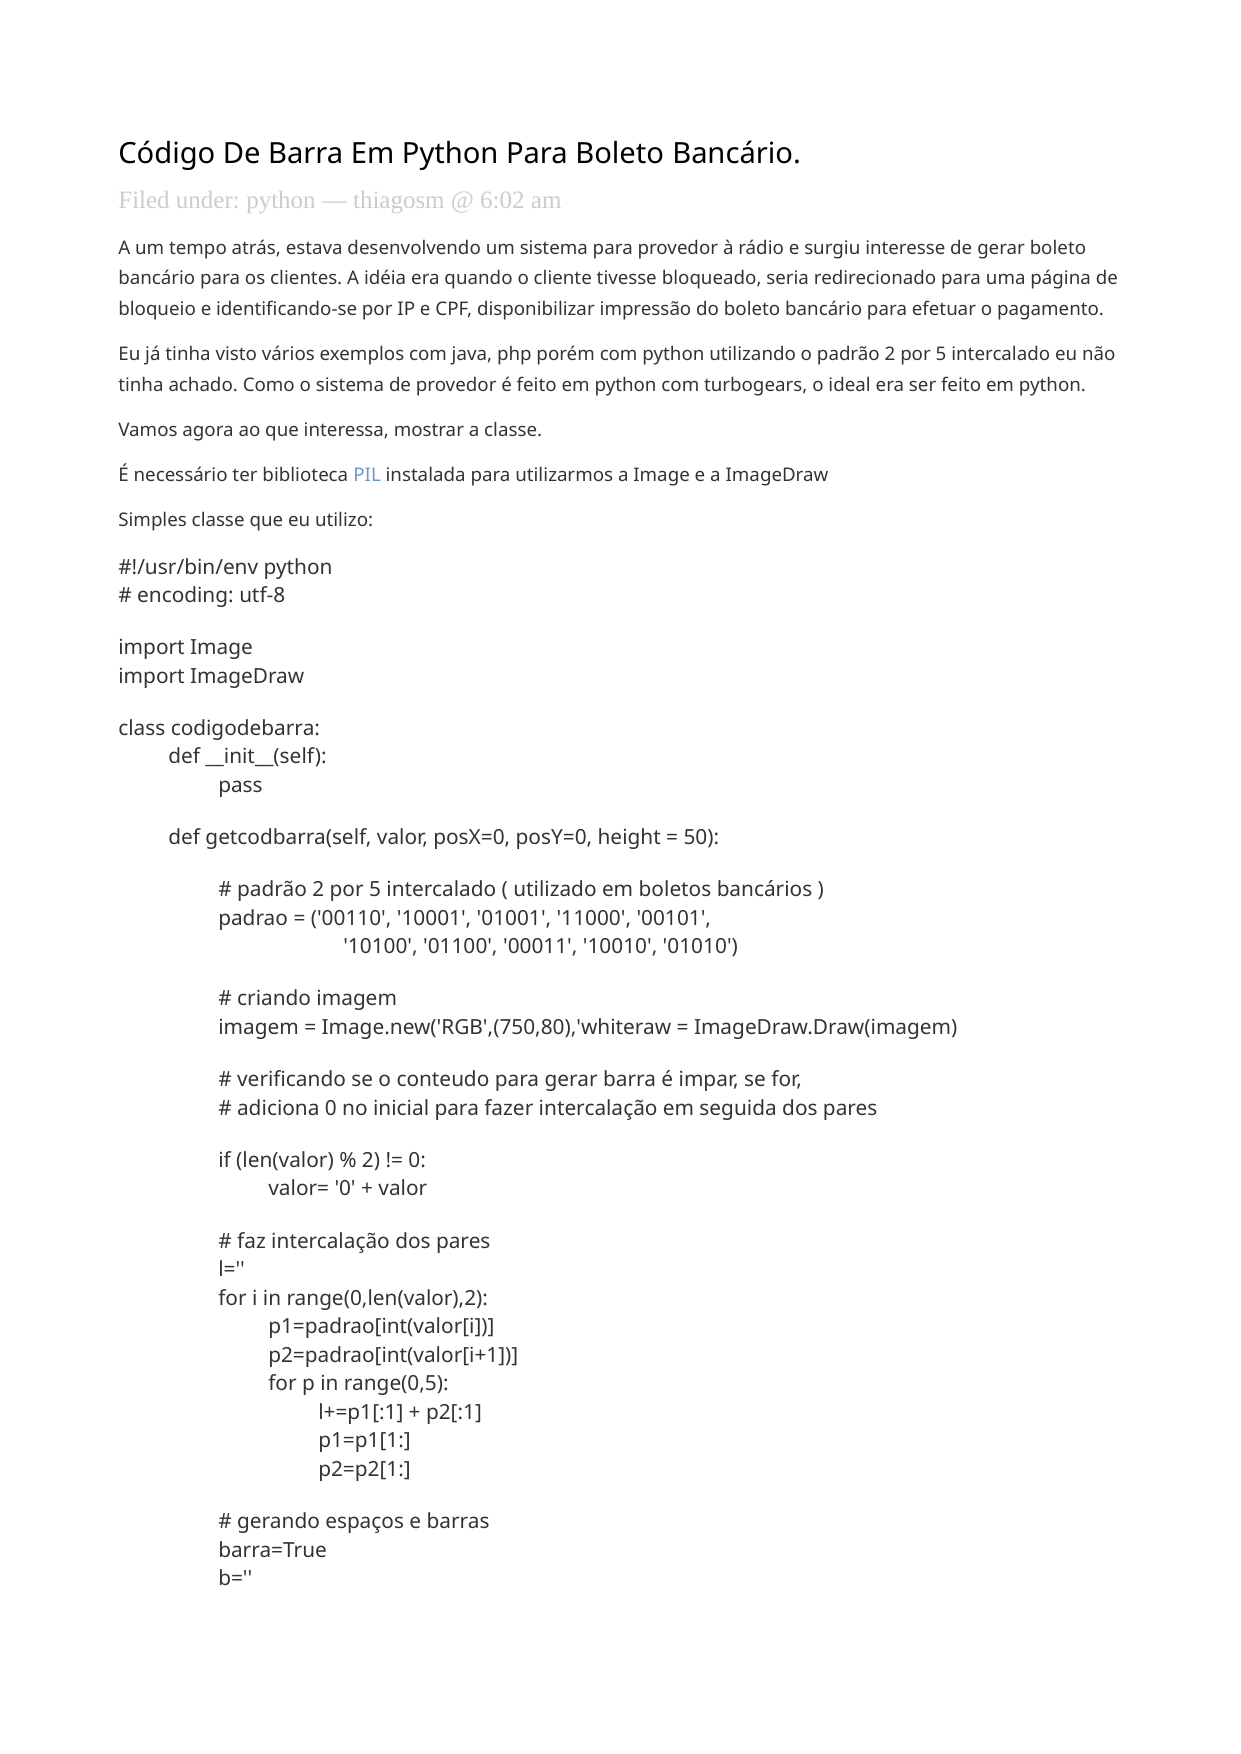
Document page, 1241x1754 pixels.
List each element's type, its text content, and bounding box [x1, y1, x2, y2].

text # encoding: utf-8 [118, 580, 1122, 609]
text p2=padrao[int(valor[i+1])] [118, 1340, 1122, 1368]
text padrao = ('00110', '10001', '01001', '11000', '00101', [118, 903, 1122, 931]
text #!/usr/bin/env python [118, 552, 1122, 580]
text Simples classe que eu utilizo: [118, 507, 1122, 532]
text p1=padrao[int(valor[i])] [118, 1311, 1122, 1340]
text import Image [118, 632, 1122, 661]
text A um tempo atrás, estava desenvolvendo um sistema para provedor à rádio e surgiu interesse de gerar boleto bancário para os clientes. A idéia era quando o cliente tivesse bloqueado, seria redirecionado para uma página de bloqueio e identificando-se por IP e CPF, disponibilizar impressão do boleto bancário para efetuar o pagamento. [118, 234, 1122, 321]
text barra=True [118, 1535, 1122, 1563]
text Filed under: python — thiagosm @ 6:02 am [118, 185, 1122, 214]
text # criando imagem [118, 983, 1122, 1012]
text l='' [118, 1254, 1122, 1283]
text pass [118, 770, 1122, 798]
text p2=p2[1:] [118, 1454, 1122, 1483]
text valor= '0' + valor [118, 1173, 1122, 1202]
text if (len(valor) % 2) != 0: [118, 1145, 1122, 1173]
text imagem = Image.new('RGB',(750,80),'whiteraw = ImageDraw.Draw(imagem) [118, 1012, 1122, 1041]
text Eu já tinha visto vários exemplos com java, php porém com python utilizando o padrão 2 por 5 intercalado eu não tinha achado. Como o sistema de provedor é feito em python com turbogears, o ideal era ser feito em python. [118, 340, 1122, 397]
text for p in range(0,5): [118, 1368, 1122, 1397]
text # faz intercalação dos pares [118, 1226, 1122, 1254]
text # verificando se o conteudo para gerar barra é impar, se for, [118, 1064, 1122, 1093]
text def __init__(self): [118, 741, 1122, 770]
text for i in range(0,len(valor),2): [118, 1283, 1122, 1311]
text # padrão 2 por 5 intercalado ( utilizado em boletos bancários ) [118, 874, 1122, 903]
text def getcodbarra(self, valor, posX=0, posY=0, height = 50): [118, 822, 1122, 851]
text # adiciona 0 no inicial para fazer intercalação em seguida dos pares [118, 1093, 1122, 1121]
text class codigodebarra: [118, 713, 1122, 741]
text p1=p1[1:] [118, 1426, 1122, 1454]
text Vamos agora ao que interessa, mostrar a classe. [118, 416, 1122, 442]
subtitle Código De Barra Em Python Para Boleto Bancário. [118, 133, 1122, 172]
text # gerando espaços e barras [118, 1506, 1122, 1535]
text É necessário ter biblioteca PIL instalada para utilizarmos a Image e a ImageDraw [118, 461, 1122, 487]
text '10100', '01100', '00011', '10010', '01010') [118, 931, 1122, 960]
text import ImageDraw [118, 661, 1122, 689]
text b='' [118, 1563, 1122, 1592]
text l+=p1[:1] + p2[:1] [118, 1397, 1122, 1426]
